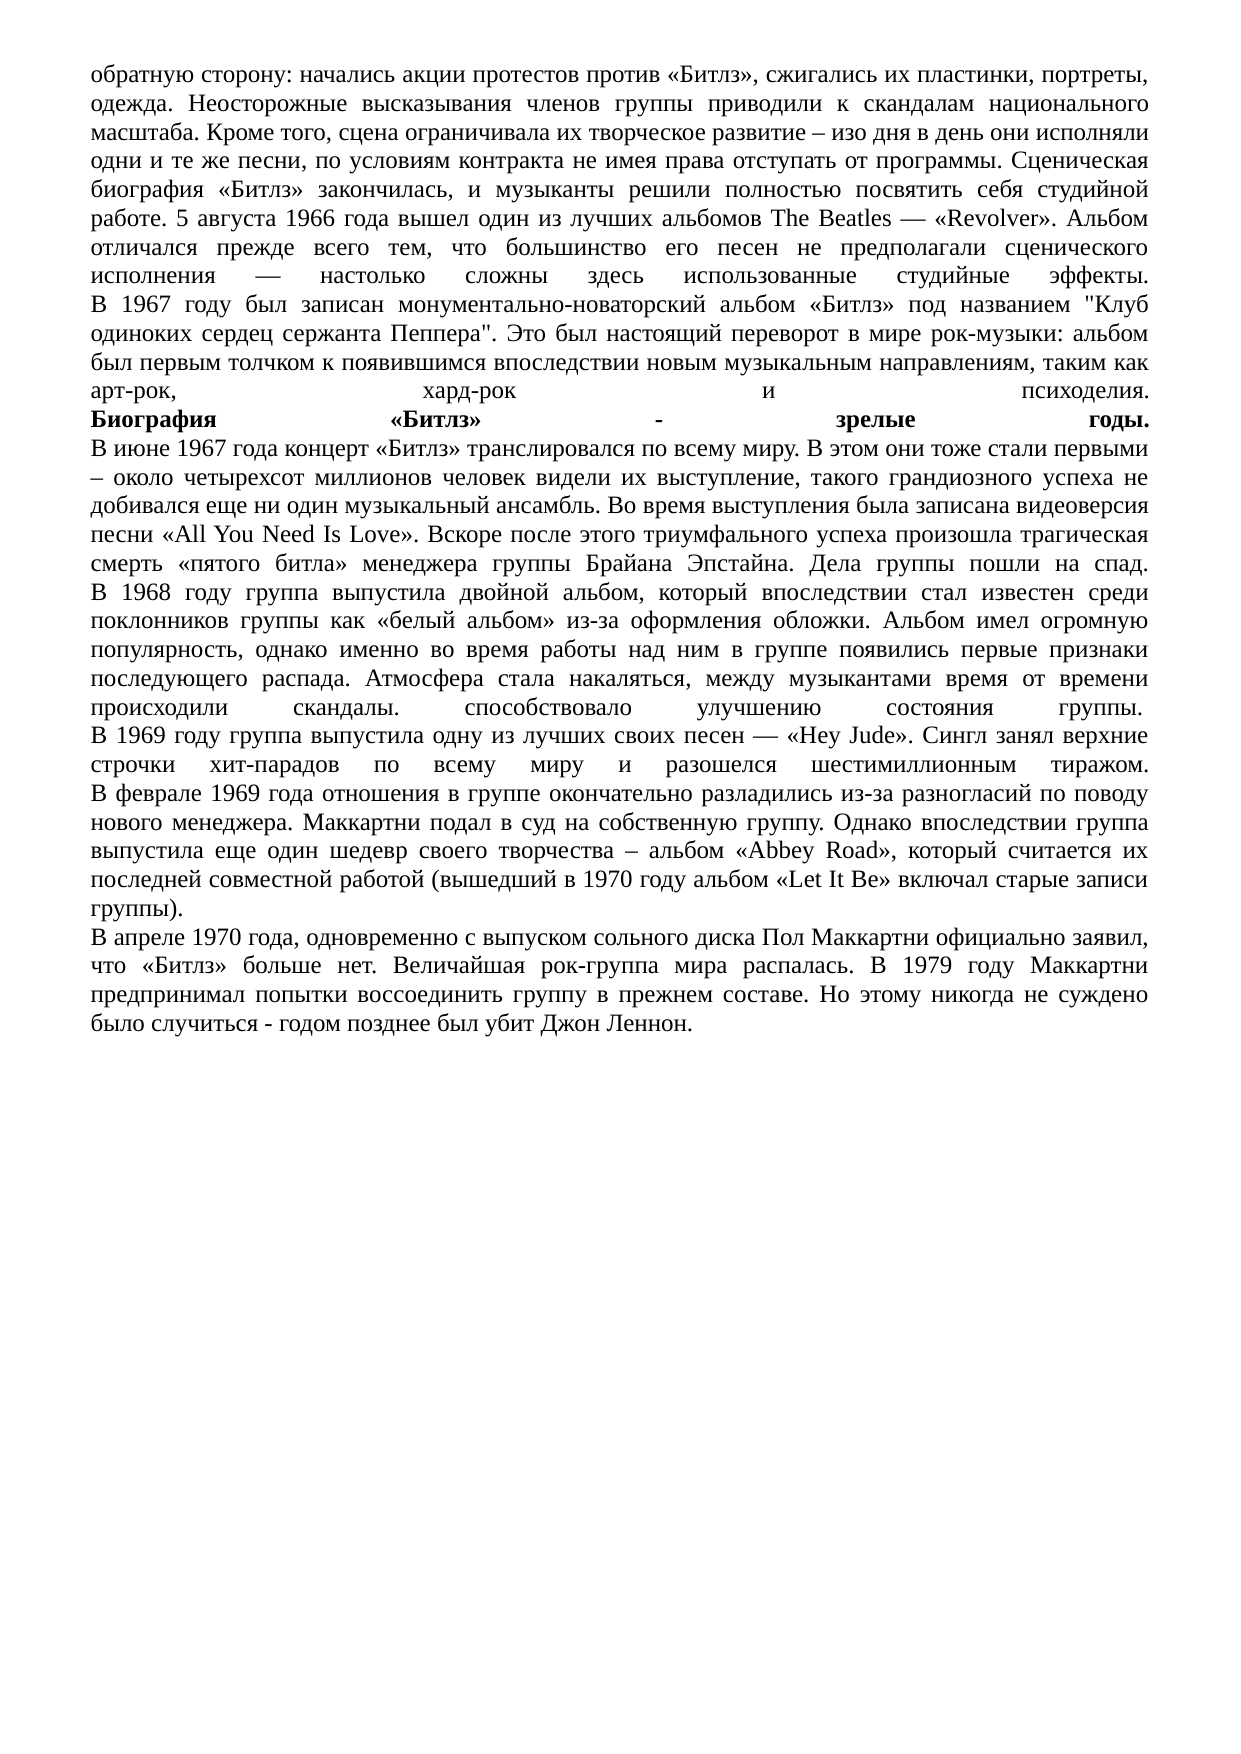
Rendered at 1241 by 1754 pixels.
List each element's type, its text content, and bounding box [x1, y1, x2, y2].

text обратную сторону: начались акции протестов против «Битлз», сжигались их пластинки, портреты, одежда. Неосторожные высказывания членов группы приводили к скандалам национального масштаба. Кроме того, сцена ограничивала их творческое развитие – изо дня в день они исполняли одни и те же песни, по условиям контракта не имея права отступать от программы. Сценическая биография «Битлз» закончилась, и музыканты решили полностью посвятить себя студийной работе. 5 августа 1966 года вышел один из лучших альбомов The Beatles — «Revolver». Альбом отличался прежде всего тем, что большинство его песен не предполагали сценического исполнения — настолько сложны здесь использованные студийные эффекты. В 1967 году был записан монументально-новаторский альбом «Битлз» под названием "Клуб одиноких сердец сержанта Пеппера". Это был настоящий переворот в мире рок-музыки: альбом был первым толчком к появившимся впоследствии новым музыкальным направлениям, таким как apт-poк, хард-рок и психоделия. Биография «Битлз» - зрелые годы. В июне 1967 года концерт «Битлз» транслировался по всему миру. В этом они тоже стали первыми – около четырехсот миллионов человек видели их выступление, такого грандиозного успеха не добивался еще ни один музыкальный ансамбль. Во время выступления была записана видеоверсия песни «All You Need Is Love». Вскоре после этого триумфального успеха произошла трагическая смерть «пятого битла» менеджера группы Брайана Эпстайна. Дела группы пошли на спад. В 1968 году группа выпустила двойной альбом, который впоследствии стал известен среди поклонников группы как «белый альбом» из-за оформления обложки. Альбом имел огромную популярность, однако именно во время работы над ним в группе появились первые признаки последующего распада. Атмосфера стала накаляться, между музыкантами время от времени происходили скандалы. способствовало улучшению состояния группы. В 1969 году группа выпустила одну из лучших своих песен — «Hey Jude». Сингл занял верхние строчки хит-парадов по всему миру и разошелся шестимиллионным тиражом. В феврале 1969 года отношения в группе окончательно разладились из-за разногласий по поводу нового менеджера. Маккартни подал в суд на собственную группу. Однако впоследствии группа выпустила еще один шедевр своего творчества – альбом «Abbey Road», который считается их последней совместной работой (вышедший в 1970 году альбом «Let It Be» включал старые записи группы). В апреле 1970 года, одновременно с выпуском сольного диска Пол Маккартни официально заявил, что «Битлз» больше нет. Величайшая рок-группа мира распалась. В 1979 году Маккартни предпринимал попытки воссоединить группу в прежнем составе. Но этому никогда не суждено было случиться - годом позднее был убит Джон Леннон. [90, 59, 1150, 1037]
